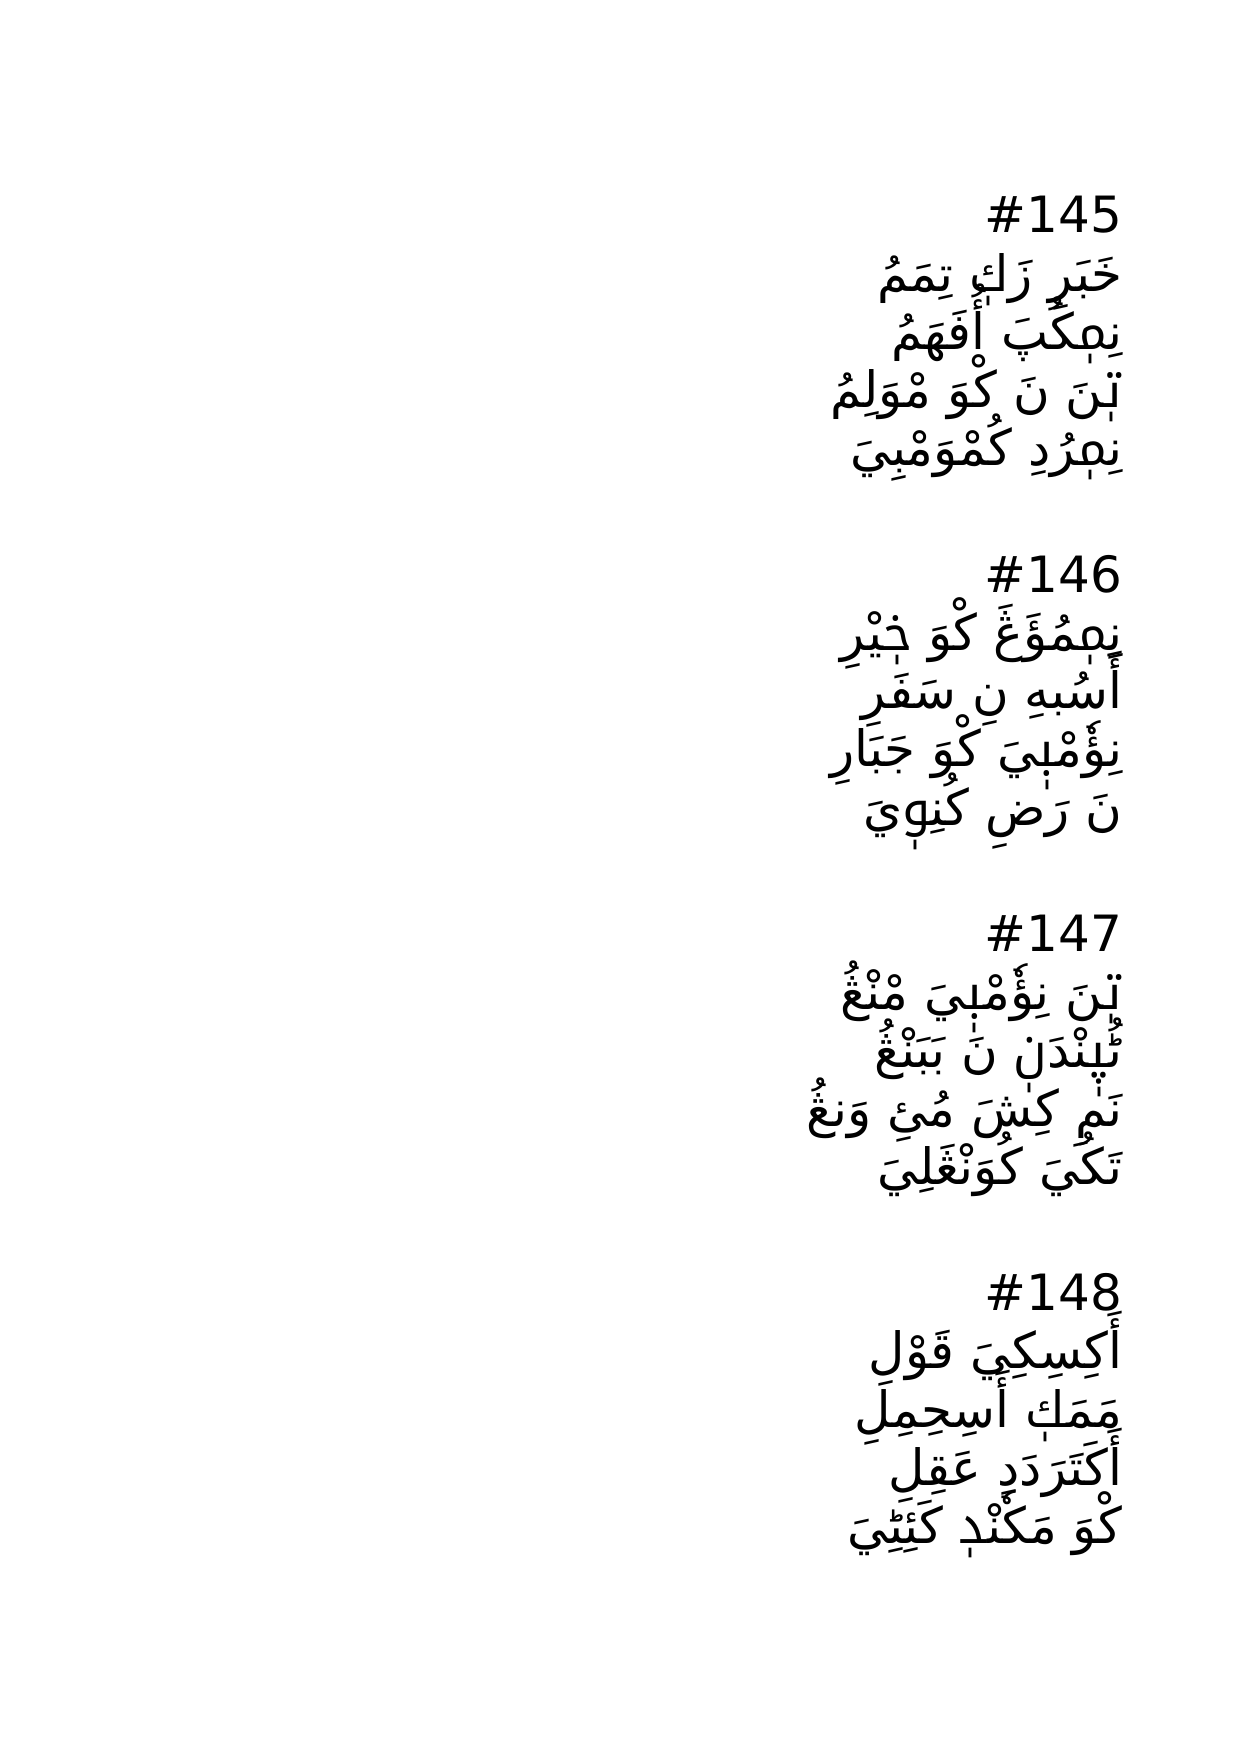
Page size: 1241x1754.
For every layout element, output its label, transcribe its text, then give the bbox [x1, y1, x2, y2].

text نِمٖمُؤَڠَ كْوَ خٖيْرِ [118, 604, 1122, 662]
text نَمِ كِشَ مُئِ وَنڠُ [118, 1079, 1122, 1138]
text ٹُپٖنْدَنٖ نَ بَبَنْڠُ [118, 1021, 1122, 1079]
text أَكَتَرَدَدِ عَقِلِ [118, 1439, 1122, 1497]
text نِمٖرُدِ كُمْوَمْبِيَ [118, 419, 1122, 477]
text #145 [118, 186, 1122, 244]
text #148 [118, 1264, 1122, 1322]
text #146 [118, 546, 1122, 604]
text نِؤٗمْبٖيَ كْوَ جَبَارِ [118, 720, 1122, 778]
text #147 [118, 905, 1122, 963]
text كْوَ مَكٗنْدٖ كَئِٹِيَ [118, 1497, 1122, 1555]
text خَبَرِ زَكٖ تِمَمُ [118, 244, 1122, 303]
text نِمٖكُپَ أُفَهَمُ [118, 303, 1122, 361]
text مَمَكٖ أَسِحِمِلِ [118, 1381, 1122, 1439]
text نَ رَضِ كُنِوٖيَ [118, 778, 1122, 837]
text تٖنَ نَ كْوَ مْوَلِمُ [118, 361, 1122, 419]
text تٖنَ نِؤٗمْبٖيَ مْنْڠُ [118, 963, 1122, 1021]
text تَكُيَ كُوَنْڠَلِيَ [118, 1138, 1122, 1196]
text أَسُبهِ نِ سَفَرِ [118, 662, 1122, 720]
text أَكِسِكِيَ قَوْلِ [118, 1322, 1122, 1381]
